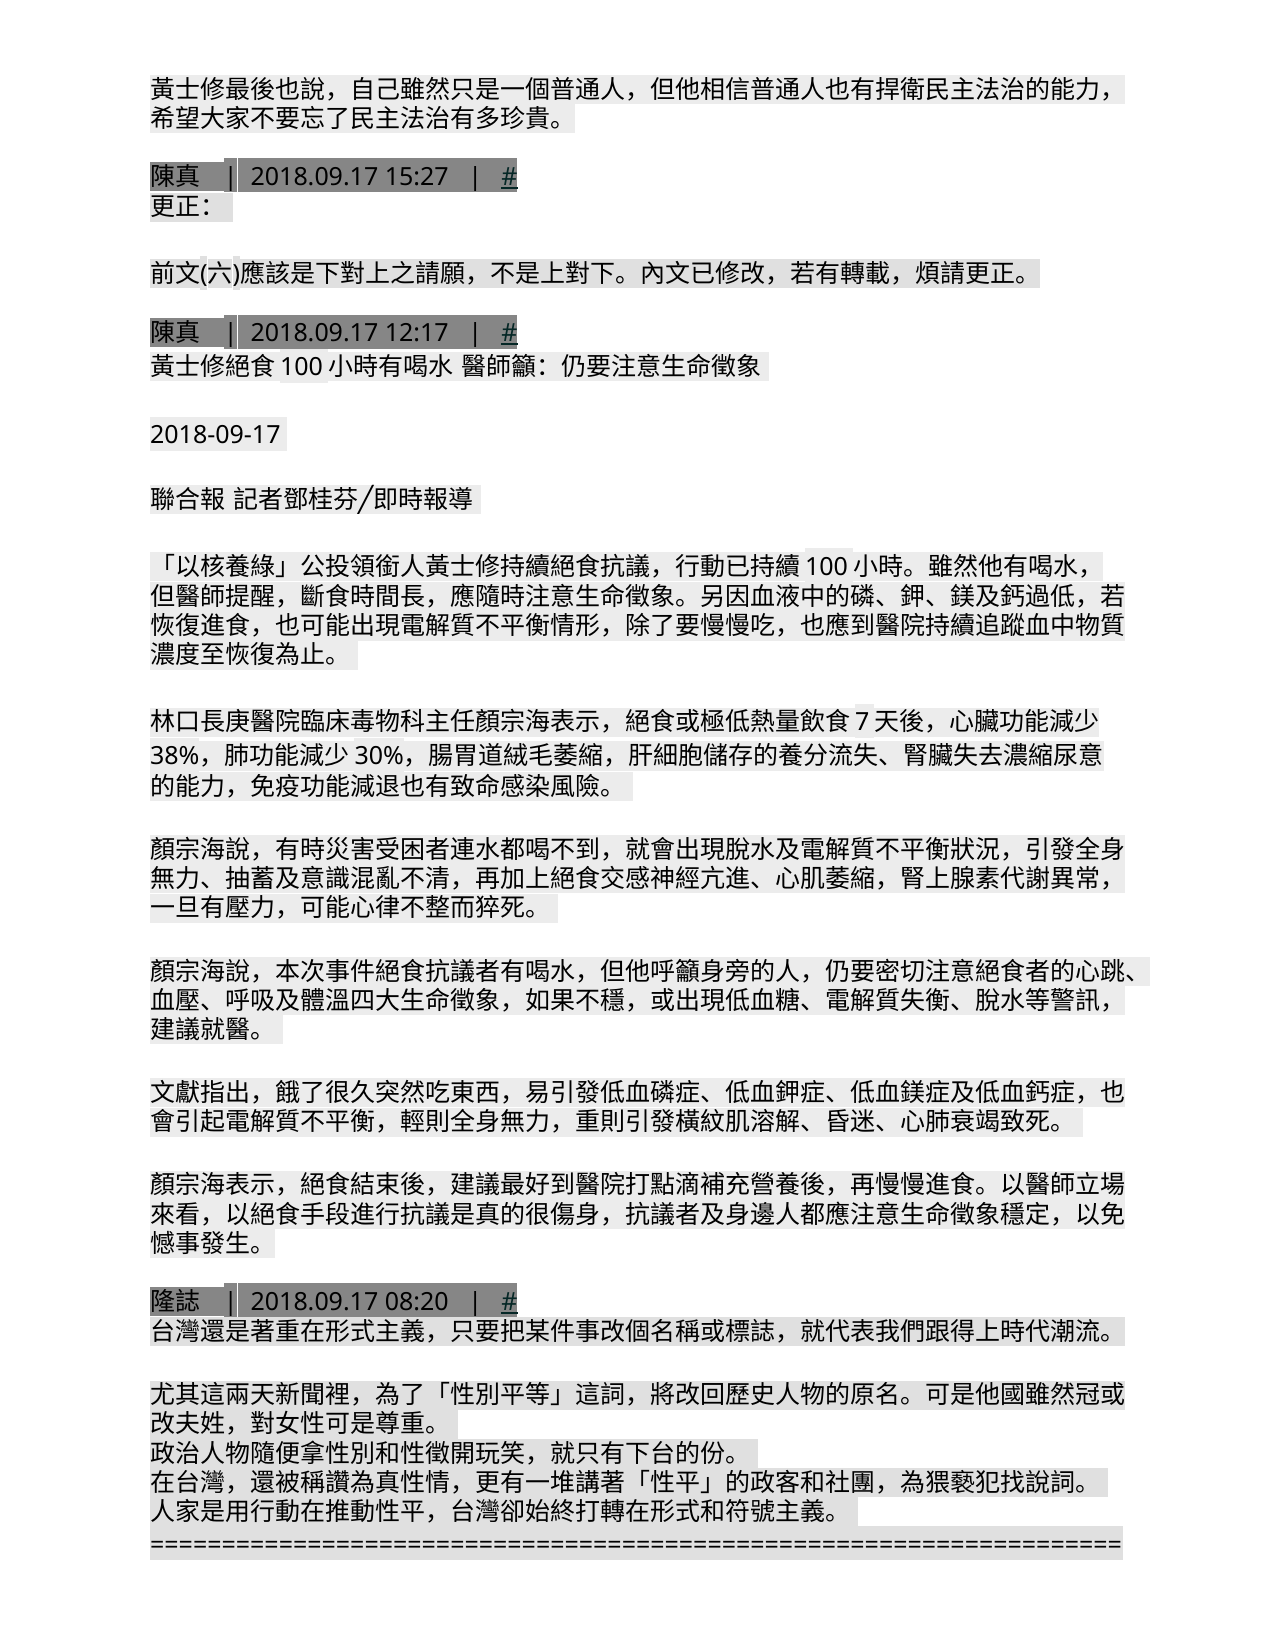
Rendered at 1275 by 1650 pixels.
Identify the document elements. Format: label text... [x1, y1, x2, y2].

text 隆誌 | 2018.09.17 08:20 | # [150, 1283, 1125, 1317]
text 陳真 | 2018.09.17 15:27 | # [150, 158, 1125, 192]
text 黃士修絕食100小時有喝水 醫師籲：仍要注意生命徵象 2018-09-17 聯合報 記者鄧桂芬╱即時報導 「以核養綠」公投領銜人黃士修持續絕食抗議，行動已持續100小時。雖然他有喝水，但醫師提醒，斷食時間長，應隨時注意生命徵象。另因血液中的磷、鉀、鎂及鈣過低，若恢復進食，也可能出現電解質不平衡情形，除了要慢慢吃，也應到醫院持續追蹤血中物質濃度至恢復為止。 林口長庚醫院臨床毒物科主任顏宗海表示，絕食或極低熱量飲食7天後，心臟功能減少38%，肺功能減少30%，腸胃道絨毛萎縮，肝細胞儲存的養分流失、腎臟失去濃縮尿意的能力，免疫功能減退也有致命感染風險。 顏宗海說，有時災害受困者連水都喝不到，就會出現脫水及電解質不平衡狀況，引發全身無力、抽蓄及意識混亂不清，再加上絕食交感神經亢進、心肌萎縮，腎上腺素代謝異常，一旦有壓力，可能心律不整而猝死。 顏宗海說，本次事件絕食抗議者有喝水，但他呼籲身旁的人，仍要密切注意絕食者的心跳、血壓、呼吸及體溫四大生命徵象，如果不穩，或出現低血糖、電解質失衡、脫水等警訊，建議就醫。 文獻指出，餓了很久突然吃東西，易引發低血磷症、低血鉀症、低血鎂症及低血鈣症，也會引起電解質不平衡，輕則全身無力，重則引發橫紋肌溶解、昏迷、心肺衰竭致死。 顏宗海表示，絕食結束後，建議最好到醫院打點滴補充營養後，再慢慢進食。以醫師立場來看，以絕食手段進行抗議是真的很傷身，抗議者及身邊人都應注意生命徵象穩定，以免憾事發生。 [150, 349, 1125, 1258]
text 陳真 | 2018.09.17 12:17 | # [150, 315, 1125, 349]
text 台灣還是著重在形式主義，只要把某件事改個名稱或標誌，就代表我們跟得上時代潮流。 尤其這兩天新聞裡，為了「性別平等」這詞，將改回歷史人物的原名。可是他國雖然冠或改夫姓，對女性可是尊重。 政治人物隨便拿性別和性徵開玩笑，就只有下台的份。 在台灣，還被稱讚為真性情，更有一堆講著「性平」的政客和社團，為猥褻犯找說詞。 人家是用行動在推動性平，台灣卻始終打轉在形式和符號主義。 ============================================================================= 自然課綱過關 「居禮夫人」掰了 https://goo.gl/rvn7dd 中國時報【林志成╱台北報導】 教科書將不再出現「居禮夫人」稱呼！教育部課審大會昨通過自然科學領域課綱草案，在學習內容中提及「科學史上重要發現的過程，以及不同性別、背景、族群者於其中的貢獻」，也就是教科書中寫到女性科學家時，要用她本來的名字，而不是附屬於丈夫之下。 性別平權 適用任何科目 教育部國教署副署長戴淑芬表示，昨天審的是自然科學領域課綱，但關於性別平權，每個領域都應適用，國家教育研究院未來審定書商送來的教科書時，任何科目均會提醒不要用「居禮夫人」這種以男性主義出發的稱呼。 教育部昨在國家教育研究院台北院區召開課審大會，由總召集人教育部長葉俊榮主持，出席委員人數42人（全體委員共48人），出席率頗高。 戴淑芬說，課審大會昨對國中小學暨普通高中的自然科學領域課綱草案第二輪審議及表決，經決議為修正通過。國中小暨普高、技術型高中、綜合型高中等3份自然科學領域課綱皆已完成審議，將盡速依行政程序發布。 在國中小暨普高的自然科學領域課綱討論中，課審會在「學習內容」通過「科學史上重要發現的過程，以及不同性別、背景、族群者於其中的貢獻」條文，具有重大意義。 改變稱呼 不再用「蔣夫人」 戴淑芬表示，課綱中並未直接提到要教科書不要使用「居禮夫人」，不過這個條文的精神確實是，以後教科書寫到女性科學家，均要用她原本的名字，不要用什麼夫人之類的稱呼。 課審委員、台灣家長教育聯盟理事長謝國清說，未來教科書中，要使用當事人原來或想要用的名字，譬如「居禮夫人」，應改為「瑪麗亞·斯克沃多夫斯卡」（原名）或「瑪麗亞·斯克沃多夫斯卡-居禮」（結婚後冠夫姓的名字）；同時，不該出現「蔣夫人」的稱呼，而應用「宋美齡」或「蔣宋美齡」。 教育部表示，12年國教40多個領域的課綱中，已完成國中小暨普高、技高一般科目，以及綜高國語文、英語文、數學、自然科學及社會領域等30份，加上2份技高專業群科課綱的審議，預計所有課綱9月底前審完，明年8月如期實施。 [150, 1317, 1125, 1560]
text 更正： 前文(六)應該是下對上之請願，不是上對下。內文已修改，若有轉載，煩請更正。 [150, 192, 1125, 290]
text 黃士修絕食抗議破110小時 馬英九再度前往探視聲援 2018-09-18 聯合報 記者余靖瑩╱即時報導 馬英九二度探視黃士修。記者余靖瑩/攝影 「以核養綠」公投領銜人黃士修絕食抗議中選會拒收補送連署書昨天就突破100小時，前總統馬英九今天早上二度探視黃士修，要他好好休息，並表示不明白中選會的邏輯，戶政機關點收發現份數不足可以補送，為何自主性預防卻遭到阻擋？馬英九說會持續關心，堅持合法的理想並沒有錯。 關心以核養綠公投的馬英九上週四晚間也到現場探視，並送睡袋枕頭表達聲援。他上午再度前往探視黃士修，坐在黃士修旁小聊了5、6分鐘，看黃士修神情虛弱，並詢問有沒有喝水、絕食多久了等等，並討論中選會主委陳英鈐的最新說法。 馬英九告訴黃士修，很多人都注意到「以核養綠」，年輕人也很支持黃的理想，並指出既然「公投法」修法是要放寬門檻，促成公民行使直接民權，那執行上就應該符合修正後的做法，質疑中選會變得更挑剔是很奇怪的，「立法原意被中選會糟蹋實在很可惜」。黃士修則氣若游絲地堅持，他們是在合法時間內交卷，而中選會主委陳英鈐卻故意混淆視聽。 馬英九也一再表示，法律既然沒有規定不能補送，中選會說點收後再收就違法「很奇怪」，更質疑中選會主委陳英鈐17日受訪時有說「盡量促成」以核養綠公投案，但他認為預防性補件不是比事後不足再補更好嗎？他說，自己過去也曾服務於行政機關，只要不是違法，法律上都該通融。公務員依法行政，對不違法的事情，當然要盡力促成。 黃士修最後也說，自己雖然只是一個普通人，但他相信普通人也有捍衛民主法治的能力，希望大家不要忘了民主法治有多珍貴。 [150, 75, 1125, 133]
